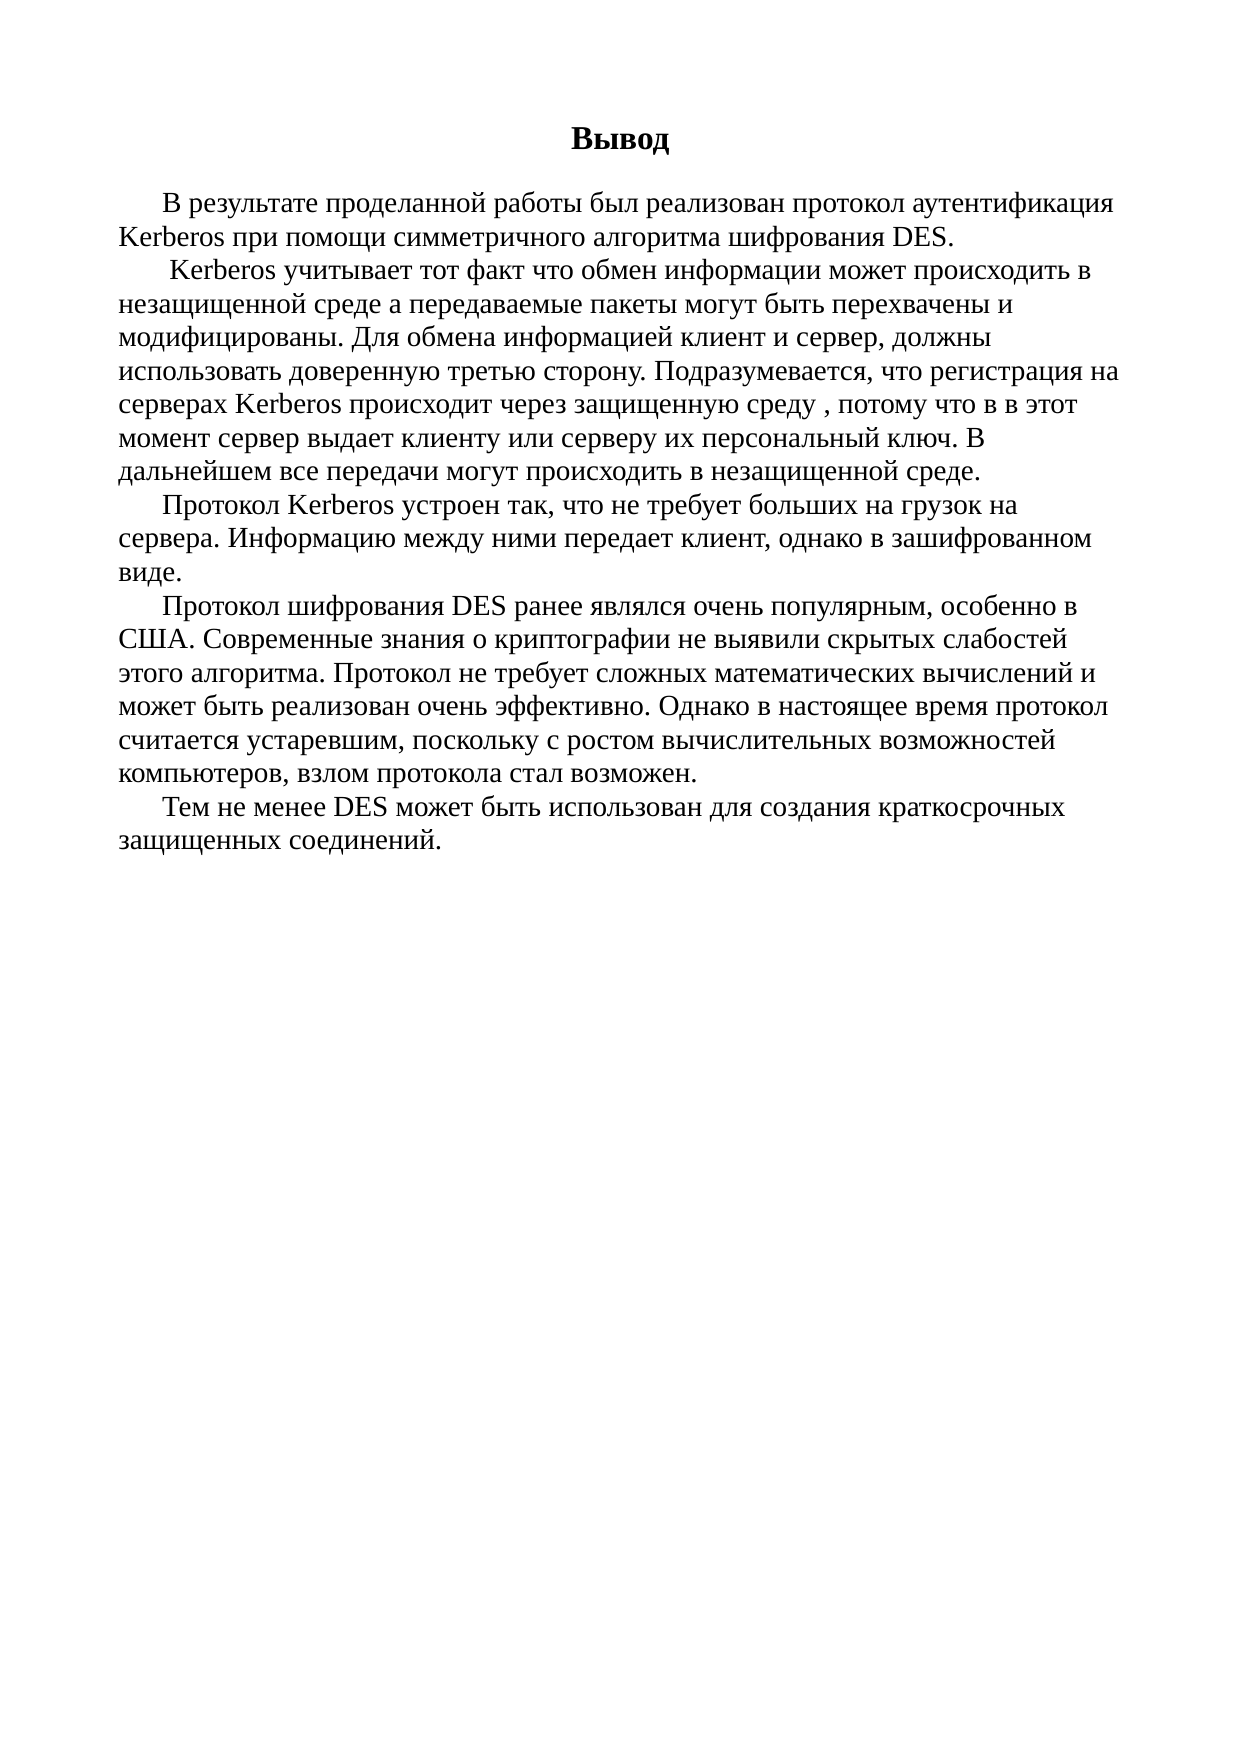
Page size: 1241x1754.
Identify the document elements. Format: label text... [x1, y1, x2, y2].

text Kerberos учитывает тот факт что обмен информации может происходить в незащищенной среде а передаваемые пакеты могут быть перехвачены и модифицированы. Для обмена информацией клиент и сервер, должны использовать доверенную третью сторону. Подразумевается, что регистрация на серверах Kerberos происходит через защищенную среду , потому что в в этот момент сервер выдает клиенту или серверу их персональный ключ. В дальнейшем все передачи могут происходить в незащищенной среде. [118, 252, 1122, 487]
text В результате проделанной работы был реализован протокол аутентификация Kerberos при помощи симметричного алгоритма шифрования DES. [118, 185, 1122, 252]
text Протокол Kerberos устроен так, что не требует больших на грузок на сервера. Информацию между ними передает клиент, однако в зашифрованном виде. [118, 487, 1122, 588]
text Вывод [118, 118, 1122, 156]
text Тем не менее DES может быть использован для создания краткосрочных защищенных соединений. [118, 789, 1122, 856]
text Протокол шифрования DES ранее являлся очень популярным, особенно в США. Современные знания о криптографии не выявили скрытых слабостей этого алгоритма. Протокол не требует сложных математических вычислений и может быть реализован очень эффективно. Однако в настоящее время протокол считается устаревшим, поскольку с ростом вычислительных возможностей компьютеров, взлом протокола стал возможен. [118, 588, 1122, 789]
